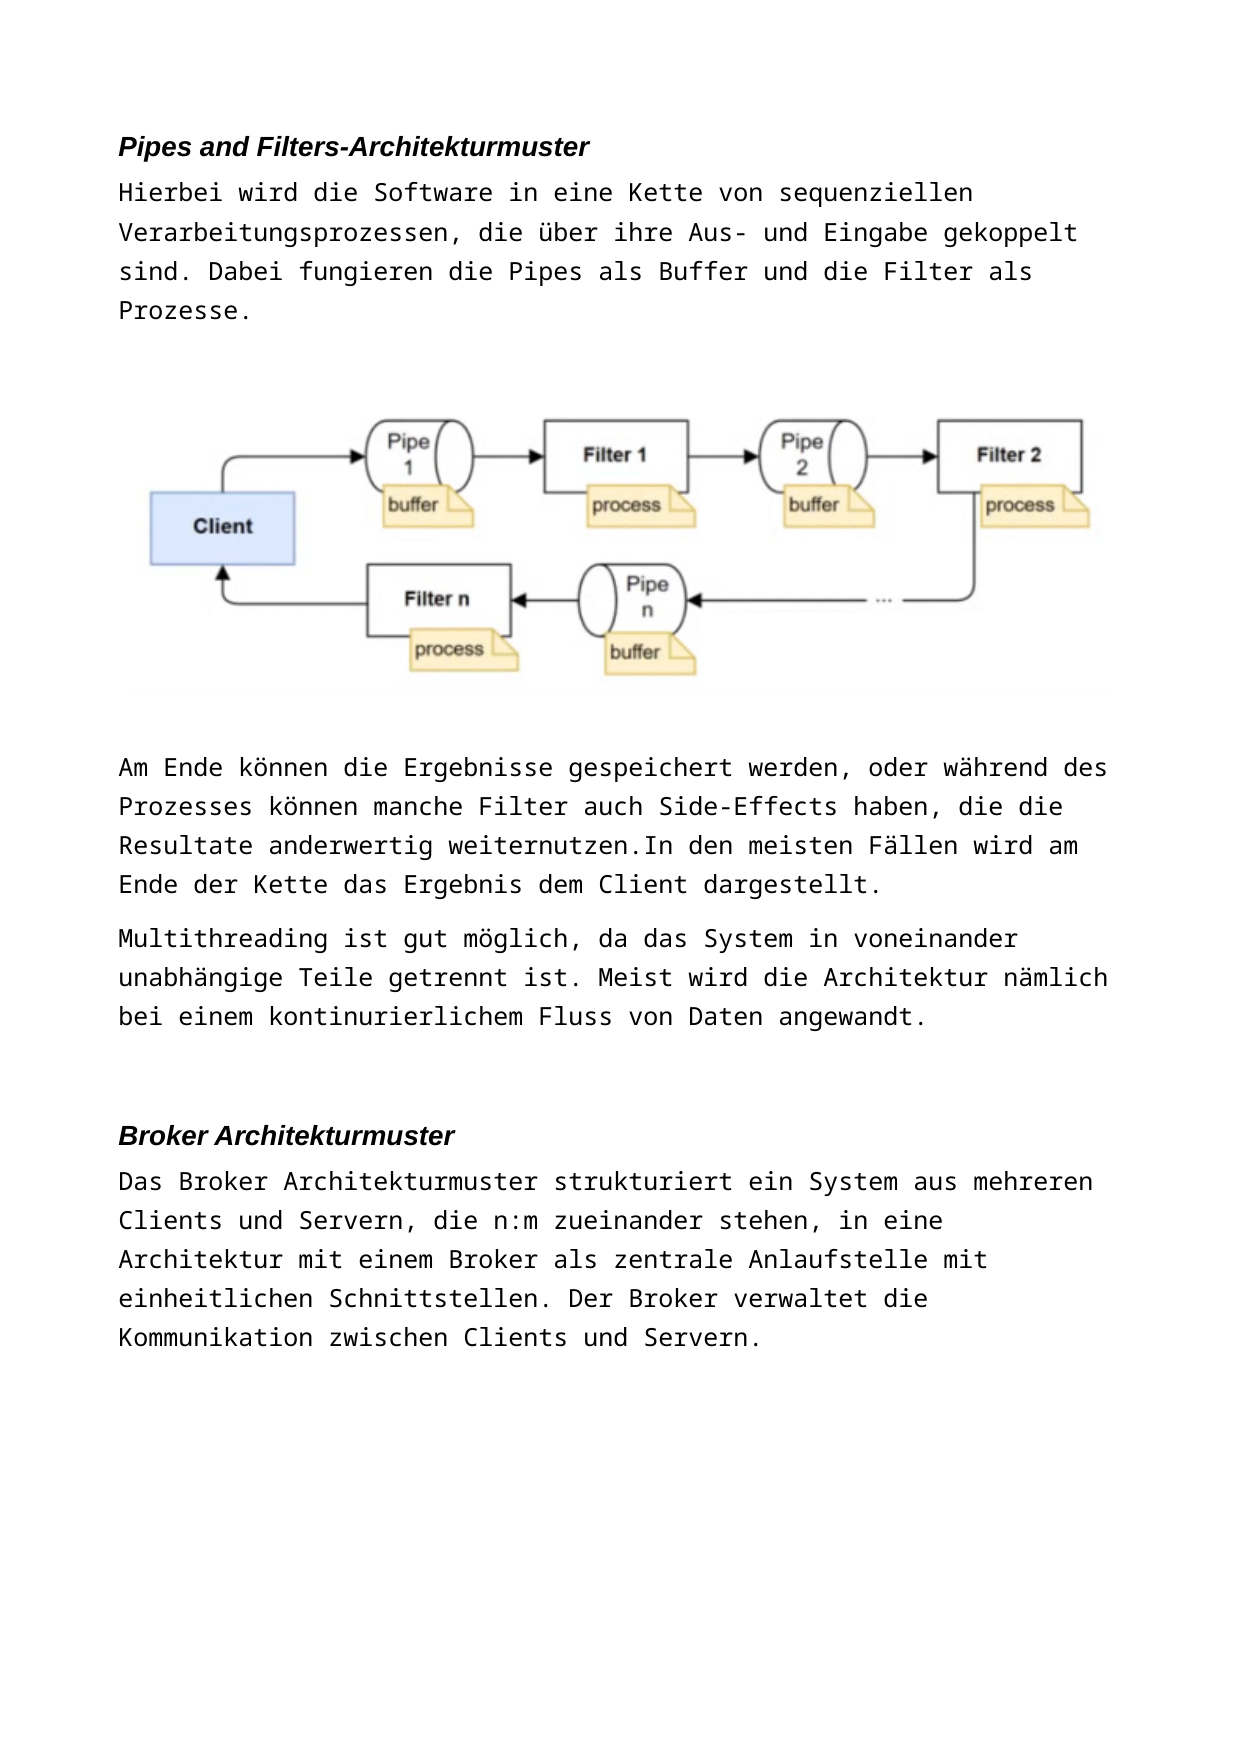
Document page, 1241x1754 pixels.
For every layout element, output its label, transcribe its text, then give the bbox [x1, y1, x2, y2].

text Hierbei wird die Software in eine Kette von sequenziellen Verarbeitungsprozessen, die über ihre Aus- und Eingabe gekoppelt sind. Dabei fungieren die Pipes als Buffer und die Filter als Prozesse. [118, 175, 1122, 327]
subtitle Pipes and Filters-Architekturmuster [118, 131, 1122, 162]
text Das Broker Architekturmuster strukturiert ein System aus mehreren Clients und Servern, die n:m zueinander stehen, in eine Architektur mit einem Broker als zentrale Anlaufstelle mit einheitlichen Schnittstellen. Der Broker verwaltet die Kommunikation zwischen Clients und Servern. [118, 1163, 1122, 1354]
text Am Ende können die Ergebnisse gespeichert werden, oder während des Prozesses können manche Filter auch Side-Effects haben, die die Resultate anderwertig weiternutzen.In den meisten Fällen wird am Ende der Kette das Ergebnis dem Client dargestellt. [118, 749, 1122, 901]
picture [131, 400, 1109, 691]
subtitle Broker Architekturmuster [118, 1119, 1122, 1151]
text Multithreading ist gut möglich, da das System in voneinander unabhängige Teile getrennt ist. Meist wird die Architektur nämlich bei einem kontinurierlichem Fluss von Daten angewandt. [118, 921, 1122, 1033]
